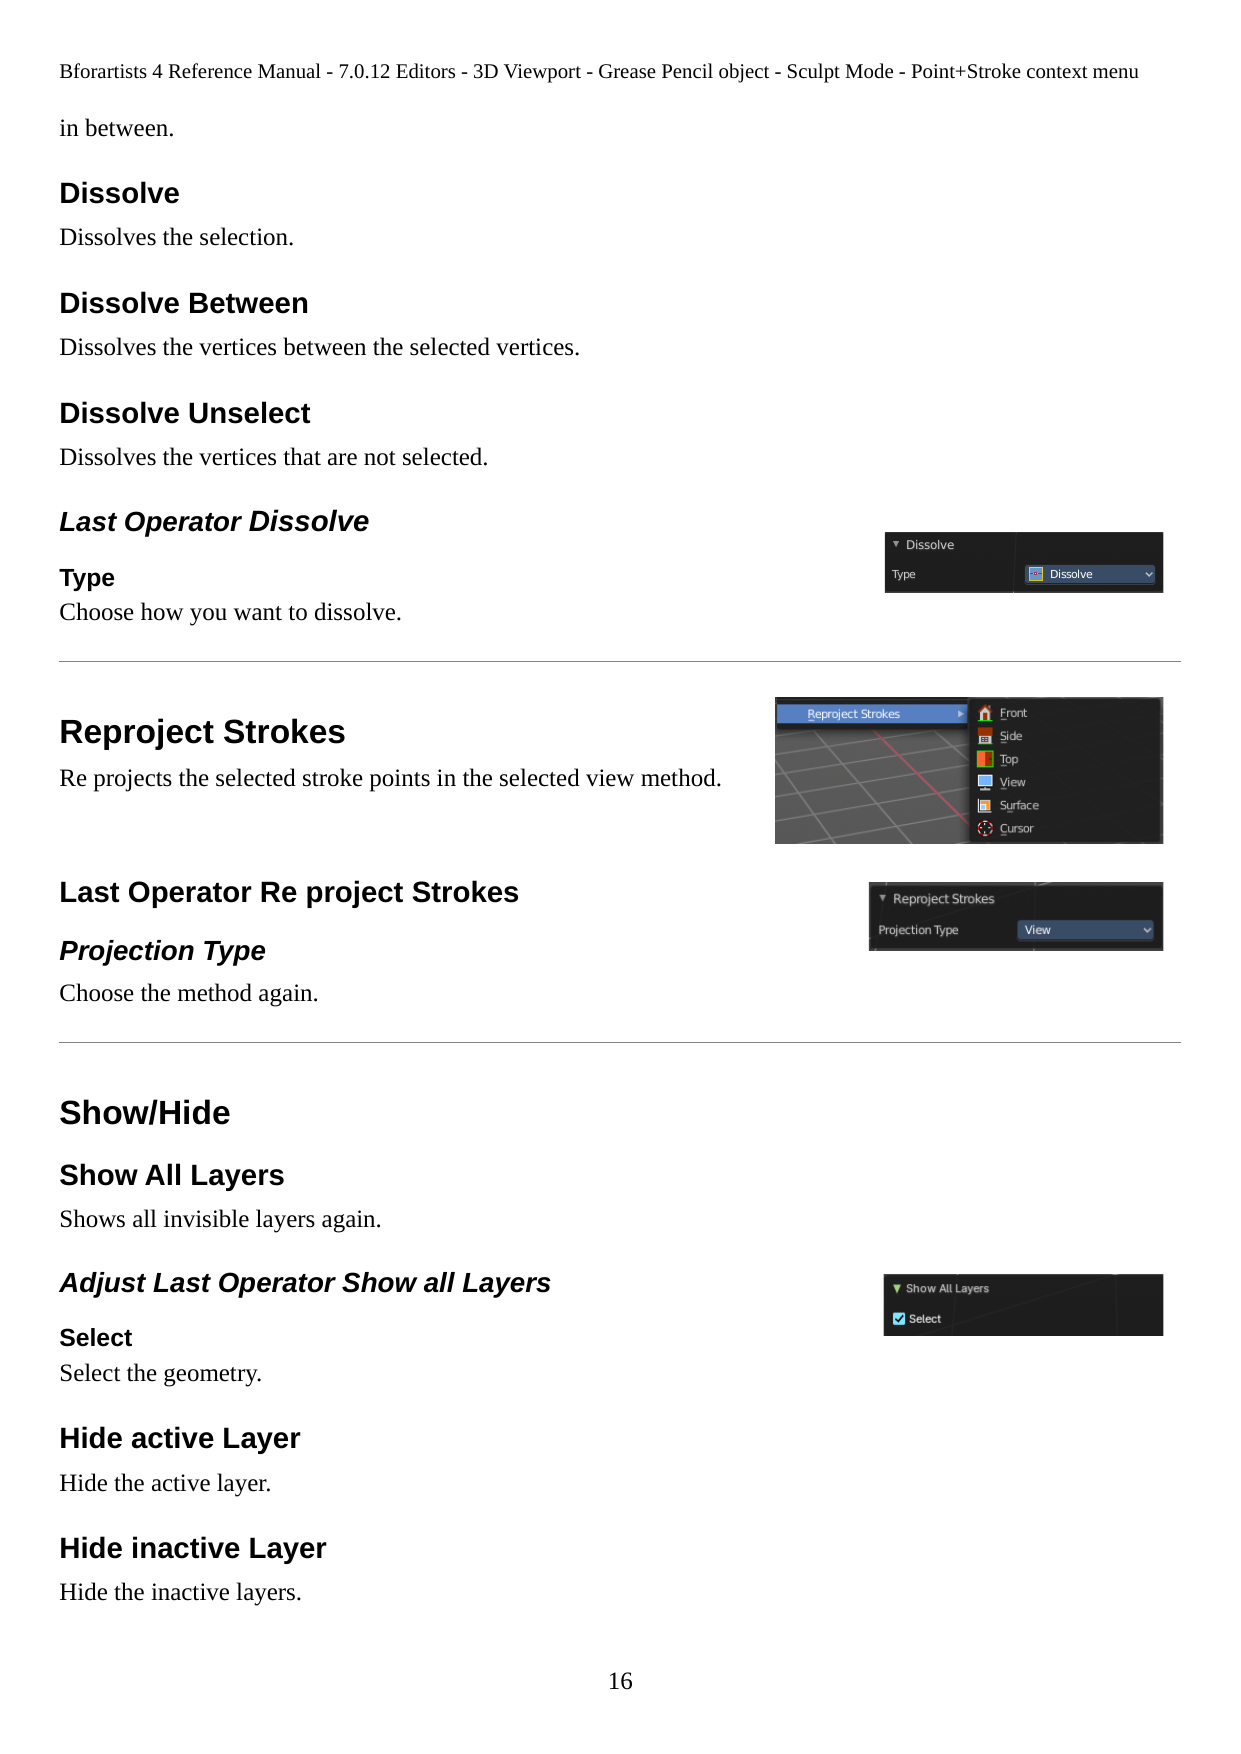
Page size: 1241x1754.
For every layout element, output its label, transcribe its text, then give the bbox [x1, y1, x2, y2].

subtitle Hide inactive Layer [59, 1531, 1181, 1565]
text Shows all invisible layers again. [59, 1204, 1181, 1233]
text Hide the inactive layers. [59, 1577, 1181, 1606]
subtitle Select [59, 1323, 1181, 1351]
subtitle Reproject Strokes [59, 711, 775, 750]
subtitle Projection Type [59, 934, 1181, 966]
subtitle [1164, 563, 1181, 591]
text Dissolves the vertices between the selected vertices. [59, 332, 1181, 361]
text Dissolves the vertices that are not selected. [59, 442, 1181, 471]
subtitle Show All Layers [59, 1158, 1181, 1192]
text Dissolves the selection. [59, 222, 1181, 251]
subtitle Last Operator Dissolve [59, 504, 1181, 538]
subtitle Dissolve Between [59, 286, 1181, 320]
text Choose the method again. [59, 978, 1181, 1007]
picture [868, 882, 1164, 951]
subtitle Last Operator Re project Strokes [59, 875, 1181, 909]
picture [775, 697, 1164, 844]
picture [884, 532, 1164, 593]
subtitle Show/Hide [59, 1092, 1181, 1131]
subtitle Hide active Layer [59, 1421, 1181, 1455]
subtitle Dissolve [59, 176, 1181, 210]
picture [883, 1274, 1164, 1336]
text in between. [59, 113, 1181, 141]
subtitle Type [59, 563, 884, 591]
text Select the geometry. [59, 1358, 1181, 1386]
text Hide the active layer. [59, 1468, 1181, 1496]
subtitle Dissolve Unselect [59, 396, 1181, 430]
text Choose how you want to dissolve. [59, 597, 1181, 626]
text Re projects the selected stroke points in the selected view method. [59, 763, 775, 791]
subtitle Adjust Last Operator Show all Layers [59, 1266, 1181, 1298]
subtitle [1164, 711, 1181, 750]
